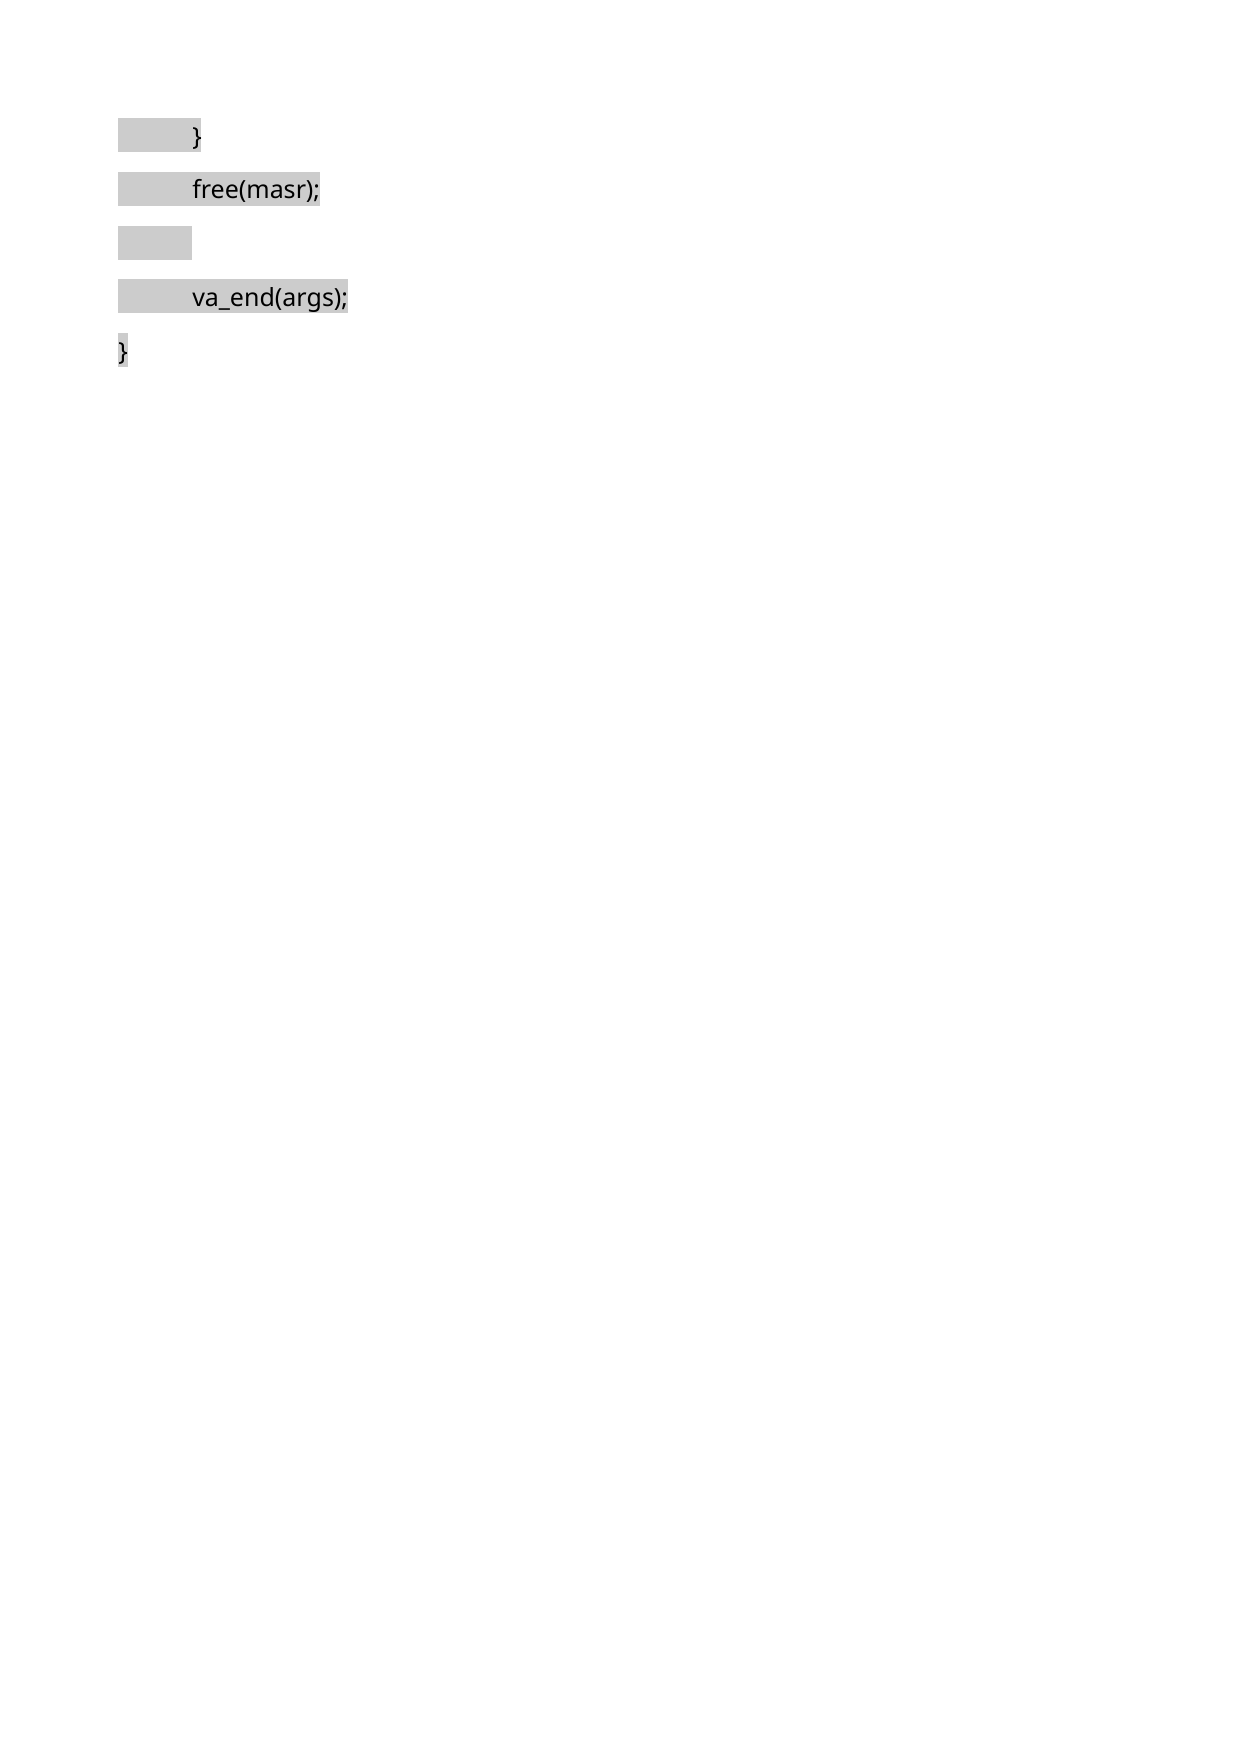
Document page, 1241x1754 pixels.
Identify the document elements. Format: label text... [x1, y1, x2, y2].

text } [118, 333, 1122, 367]
text va_end(args); [118, 279, 1122, 313]
text } [118, 118, 1122, 152]
text free(masr); [118, 172, 1122, 206]
